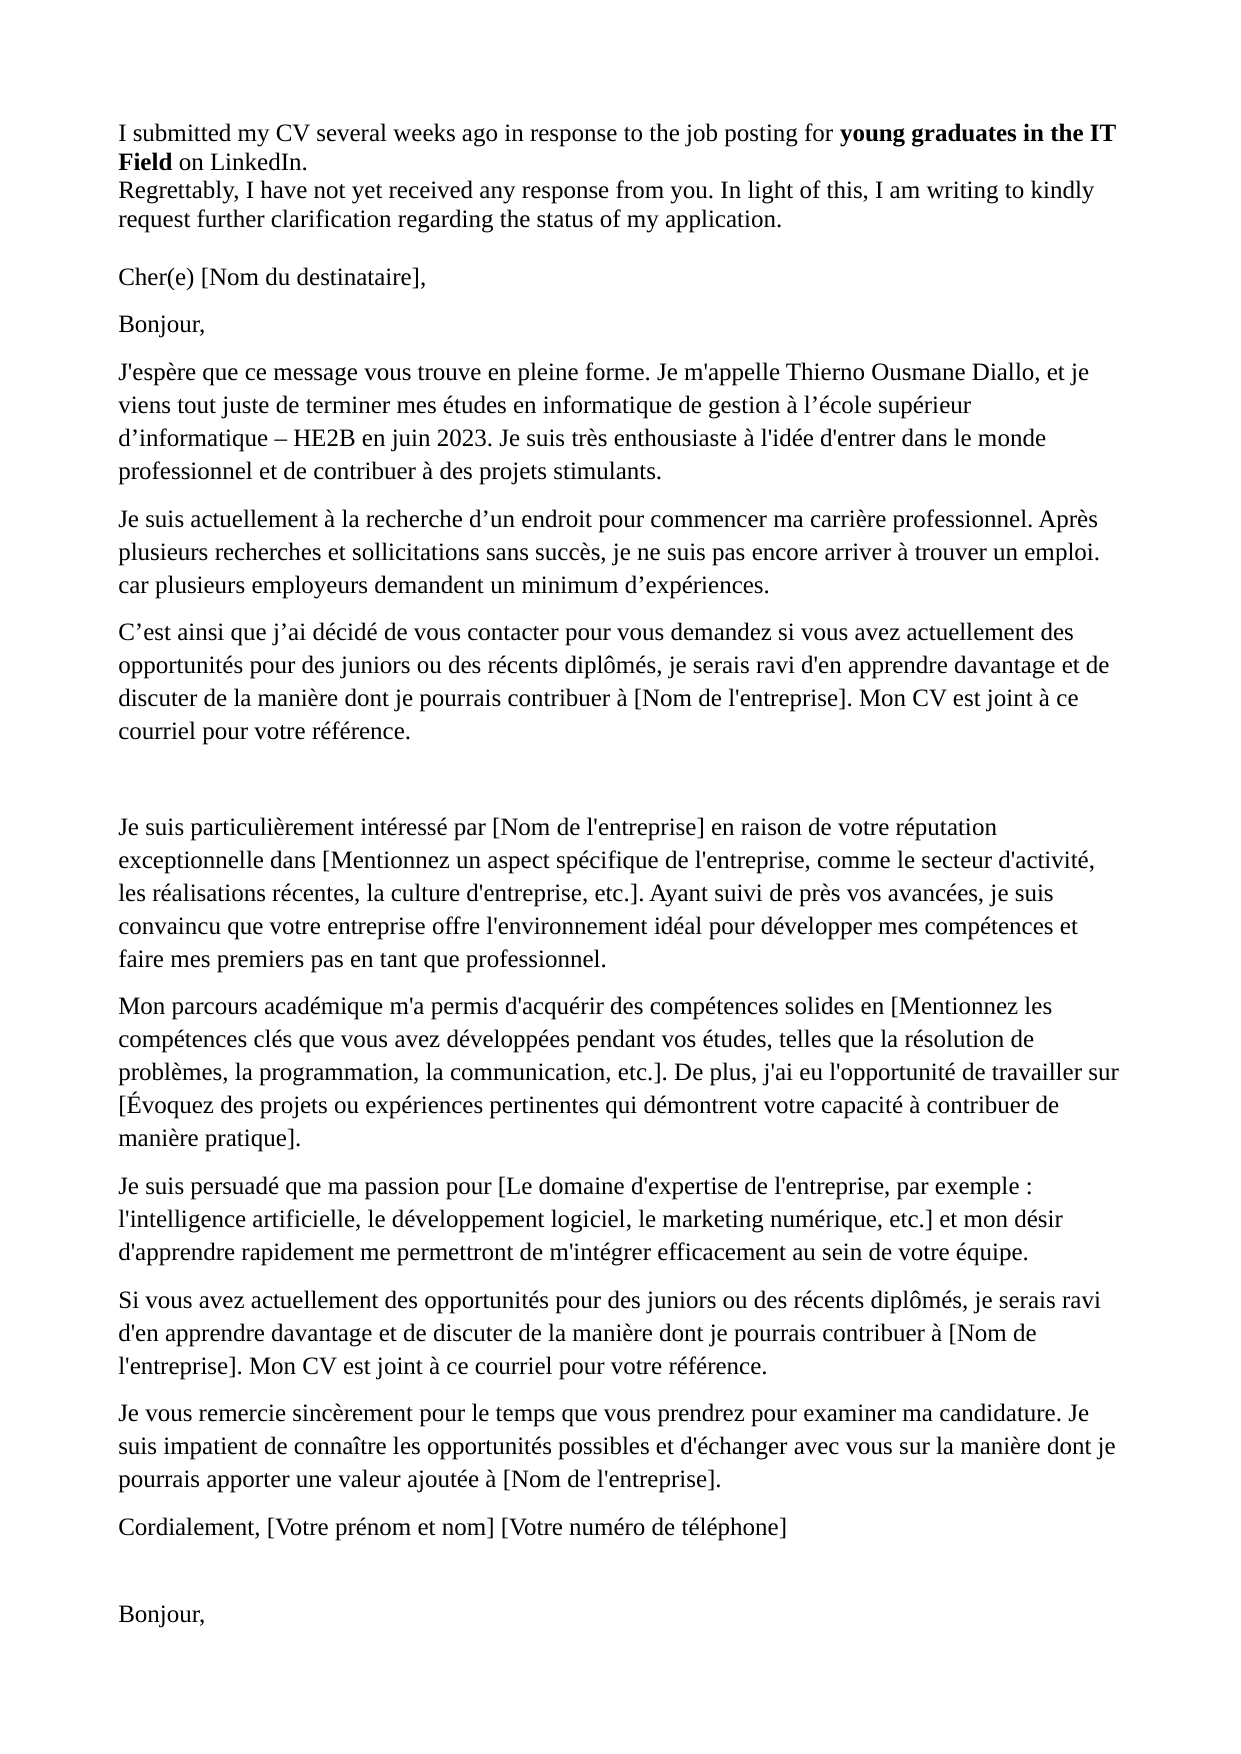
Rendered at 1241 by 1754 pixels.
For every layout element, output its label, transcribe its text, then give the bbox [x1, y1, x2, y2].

text C’est ainsi que j’ai décidé de vous contacter pour vous demandez si vous avez actuellement des opportunités pour des juniors ou des récents diplômés, je serais ravi d'en apprendre davantage et de discuter de la manière dont je pourrais contribuer à [Nom de l'entreprise]. Mon CV est joint à ce courriel pour votre référence. [118, 617, 1122, 745]
text Cordialement, [Votre prénom et nom] [Votre numéro de téléphone] [118, 1512, 1122, 1541]
text Cher(e) [Nom du destinataire], [118, 262, 1122, 291]
text Bonjour, [118, 1599, 1122, 1627]
text J'espère que ce message vous trouve en pleine forme. Je m'appelle Thierno Ousmane Diallo, et je viens tout juste de terminer mes études en informatique de gestion à l’école supérieur d’informatique – HE2B en juin 2023. Je suis très enthousiaste à l'idée d'entrer dans le monde professionnel et de contribuer à des projets stimulants. [118, 357, 1122, 485]
text Regrettably, I have not yet received any response from you. In light of this, I am writing to kindly request further clarification regarding the status of my application. [118, 176, 1122, 233]
text Je vous remercie sincèrement pour le temps que vous prendrez pour examiner ma candidature. Je suis impatient de connaître les opportunités possibles et d'échanger avec vous sur la manière dont je pourrais apporter une valeur ajoutée à [Nom de l'entreprise]. [118, 1398, 1122, 1493]
text Je suis persuadé que ma passion pour [Le domaine d'expertise de l'entreprise, par exemple : l'intelligence artificielle, le développement logiciel, le marketing numérique, etc.] et mon désir d'apprendre rapidement me permettront de m'intégrer efficacement au sein de votre équipe. [118, 1171, 1122, 1266]
text Je suis particulièrement intéressé par [Nom de l'entreprise] en raison de votre réputation exceptionnelle dans [Mentionnez un aspect spécifique de l'entreprise, comme le secteur d'activité, les réalisations récentes, la culture d'entreprise, etc.]. Ayant suivi de près vos avancées, je suis convaincu que votre entreprise offre l'environnement idéal pour développer mes compétences et faire mes premiers pas en tant que professionnel. [118, 812, 1122, 972]
text Si vous avez actuellement des opportunités pour des juniors ou des récents diplômés, je serais ravi d'en apprendre davantage et de discuter de la manière dont je pourrais contribuer à [Nom de l'entreprise]. Mon CV est joint à ce courriel pour votre référence. [118, 1285, 1122, 1379]
text I submitted my CV several weeks ago in response to the job posting for young graduates in the IT Field on LinkedIn. [118, 118, 1122, 176]
text Bonjour, [118, 309, 1122, 338]
text Mon parcours académique m'a permis d'acquérir des compétences solides en [Mentionnez les compétences clés que vous avez développées pendant vos études, telles que la résolution de problèmes, la programmation, la communication, etc.]. De plus, j'ai eu l'opportunité de travailler sur [Évoquez des projets ou expériences pertinentes qui démontrent votre capacité à contribuer de manière pratique]. [118, 991, 1122, 1152]
text Je suis actuellement à la recherche d’un endroit pour commencer ma carrière professionnel. Après plusieurs recherches et sollicitations sans succès, je ne suis pas encore arriver à trouver un emploi. car plusieurs employeurs demandent un minimum d’expériences. [118, 504, 1122, 598]
